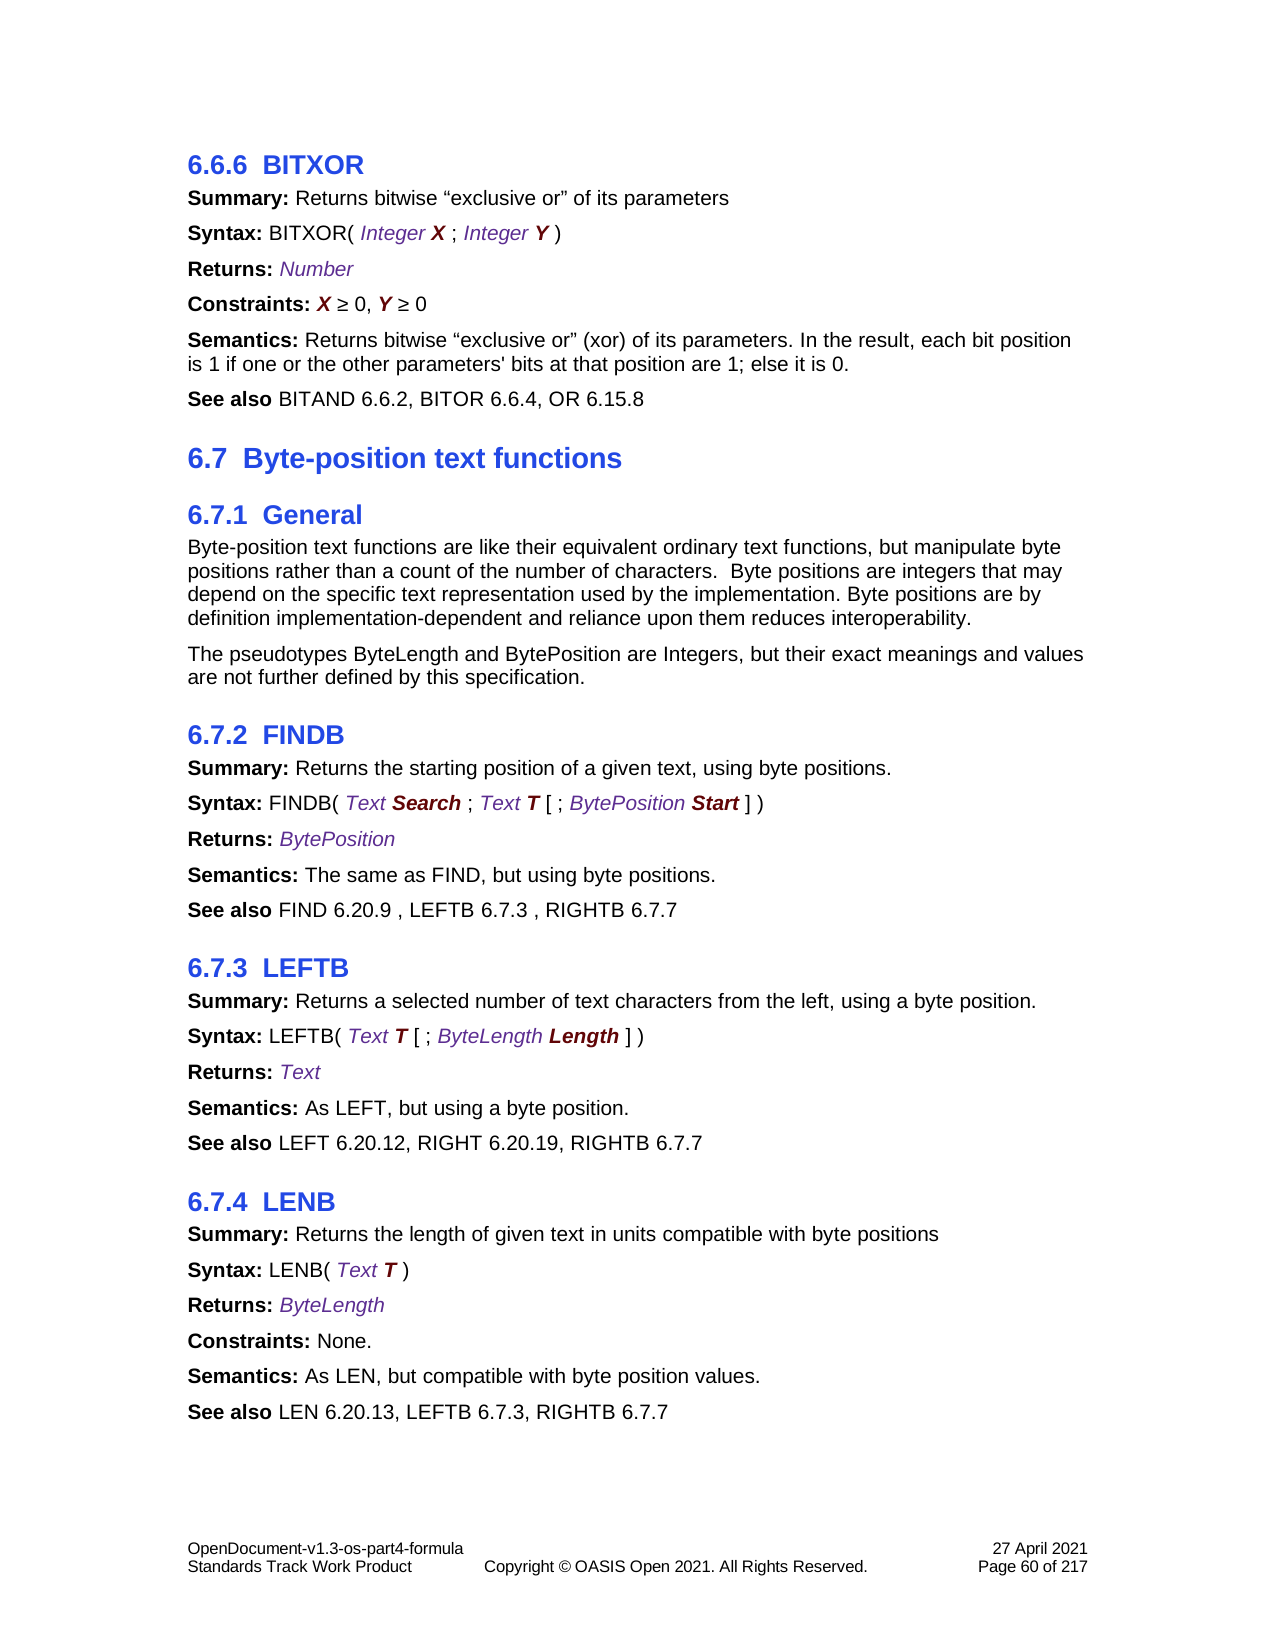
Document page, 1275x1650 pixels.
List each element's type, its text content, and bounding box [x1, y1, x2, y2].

text Semantics: As LEFT, but using a byte position. [187, 1096, 1088, 1120]
subtitle FINDB [187, 720, 1088, 750]
text See also BITAND 6.6.2, BITOR 6.6.4, OR 6.15.8 [187, 388, 1088, 411]
text Returns: Text [187, 1061, 1088, 1084]
text See also LEFT 6.20.12, RIGHT 6.20.19, RIGHTB 6.7.7 [187, 1132, 1088, 1155]
text Byte-position text functions are like their equivalent ordinary text functions, but manipulate byte positions rather than a count of the number of characters. Byte positions are integers that may depend on the specific text representation used by the implementation. Byte positions are by definition implementation-dependent and reliance upon them reduces interoperability. [187, 536, 1088, 630]
text Summary: Returns the starting position of a given text, using byte positions. [187, 756, 1088, 780]
subtitle Byte-position text functions [187, 442, 1088, 475]
text Semantics: Returns bitwise “exclusive or” (xor) of its parameters. In the result, each bit position is 1 if one or the other parameters' bits at that position are 1; else it is 0. [187, 328, 1088, 376]
text Syntax: FINDB( Text Search ; Text T [ ; BytePosition Start ] ) [187, 792, 1088, 815]
text Constraints: None. [187, 1329, 1088, 1353]
text See also FIND 6.20.9 , LEFTB 6.7.3 , RIGHTB 6.7.7 [187, 899, 1088, 922]
text Returns: BytePosition [187, 827, 1088, 851]
text Syntax: LENB( Text T ) [187, 1258, 1088, 1282]
subtitle LENB [187, 1186, 1088, 1216]
subtitle LEFTB [187, 953, 1088, 983]
text Summary: Returns bitwise “exclusive or” of its parameters [187, 186, 1088, 209]
text Summary: Returns a selected number of text characters from the left, using a byte position. [187, 989, 1088, 1013]
subtitle BITXOR [187, 150, 1088, 180]
text The pseudotypes ByteLength and BytePosition are Integers, but their exact meanings and values are not further defined by this specification. [187, 642, 1088, 689]
text Returns: ByteLength [187, 1294, 1088, 1317]
text Semantics: The same as FIND, but using byte positions. [187, 863, 1088, 887]
subtitle General [187, 500, 1088, 530]
text Returns: Number [187, 257, 1088, 281]
text See also LEN 6.20.13, LEFTB 6.7.3, RIGHTB 6.7.7 [187, 1401, 1088, 1424]
text Syntax: LEFTB( Text T [ ; ByteLength Length ] ) [187, 1025, 1088, 1048]
text Semantics: As LEN, but compatible with byte position values. [187, 1365, 1088, 1388]
text Summary: Returns the length of given text in units compatible with byte positions [187, 1222, 1088, 1246]
text Syntax: BITXOR( Integer X ; Integer Y ) [187, 222, 1088, 245]
text Constraints: X ≥ 0, Y ≥ 0 [187, 293, 1088, 316]
